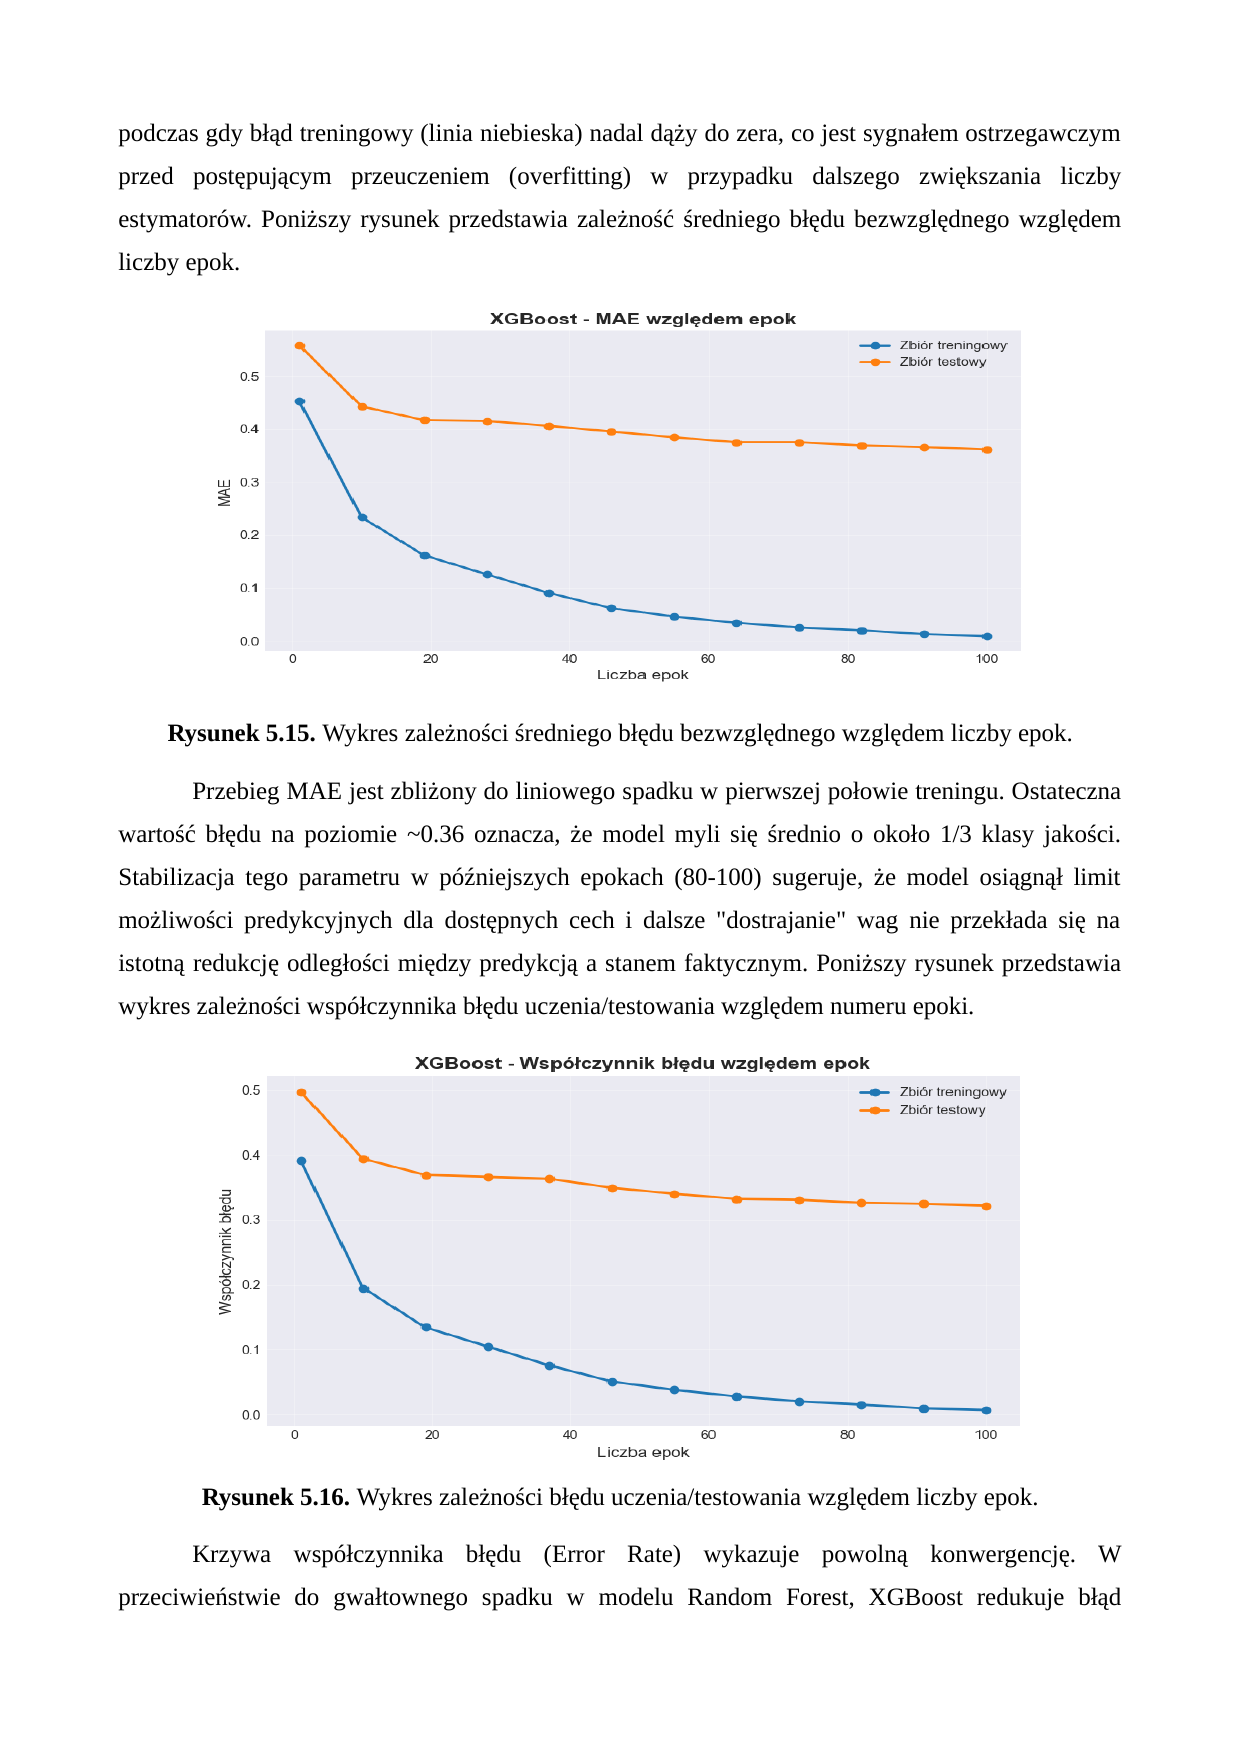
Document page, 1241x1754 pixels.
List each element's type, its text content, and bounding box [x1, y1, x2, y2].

picture [210, 1049, 1030, 1468]
picture [208, 305, 1032, 689]
text Rysunek 5.15. Wykres zależności średniego błędu bezwzględnego względem liczby epok. [118, 718, 1122, 747]
text Rysunek 5.16. Wykres zależności błędu uczenia/testowania względem liczby epok. [118, 1049, 1122, 1510]
text Przebieg MAE jest zbliżony do liniowego spadku w pierwszej połowie treningu. Ostateczna wartość błędu na poziomie ~0.36 oznacza, że model myli się średnio o około 1/3 klasy jakości. Stabilizacja tego parametru w późniejszych epokach (80-100) sugeruje, że model osiągnął limit możliwości predykcyjnych dla dostępnych cech i dalsze "dostrajanie" wag nie przekłada się na istotną redukcję odległości między predykcją a stanem faktycznym. Poniższy rysunek przedstawia wykres zależności współczynnika błędu uczenia/testowania względem numeru epoki. [118, 776, 1122, 1020]
text podczas gdy błąd treningowy (linia niebieska) nadal dąży do zera, co jest sygnałem ostrzegawczym przed postępującym przeuczeniem (overfitting) w przypadku dalszego zwiększania liczby estymatorów. Poniższy rysunek przedstawia zależność średniego błędu bezwzględnego względem liczby epok. [118, 118, 1122, 276]
text Krzywa współczynnika błędu (Error Rate) wykazuje powolną konwergencję. W przeciwieństwie do gwałtownego spadku w modelu Random Forest, XGBoost redukuje błąd [118, 1539, 1122, 1611]
